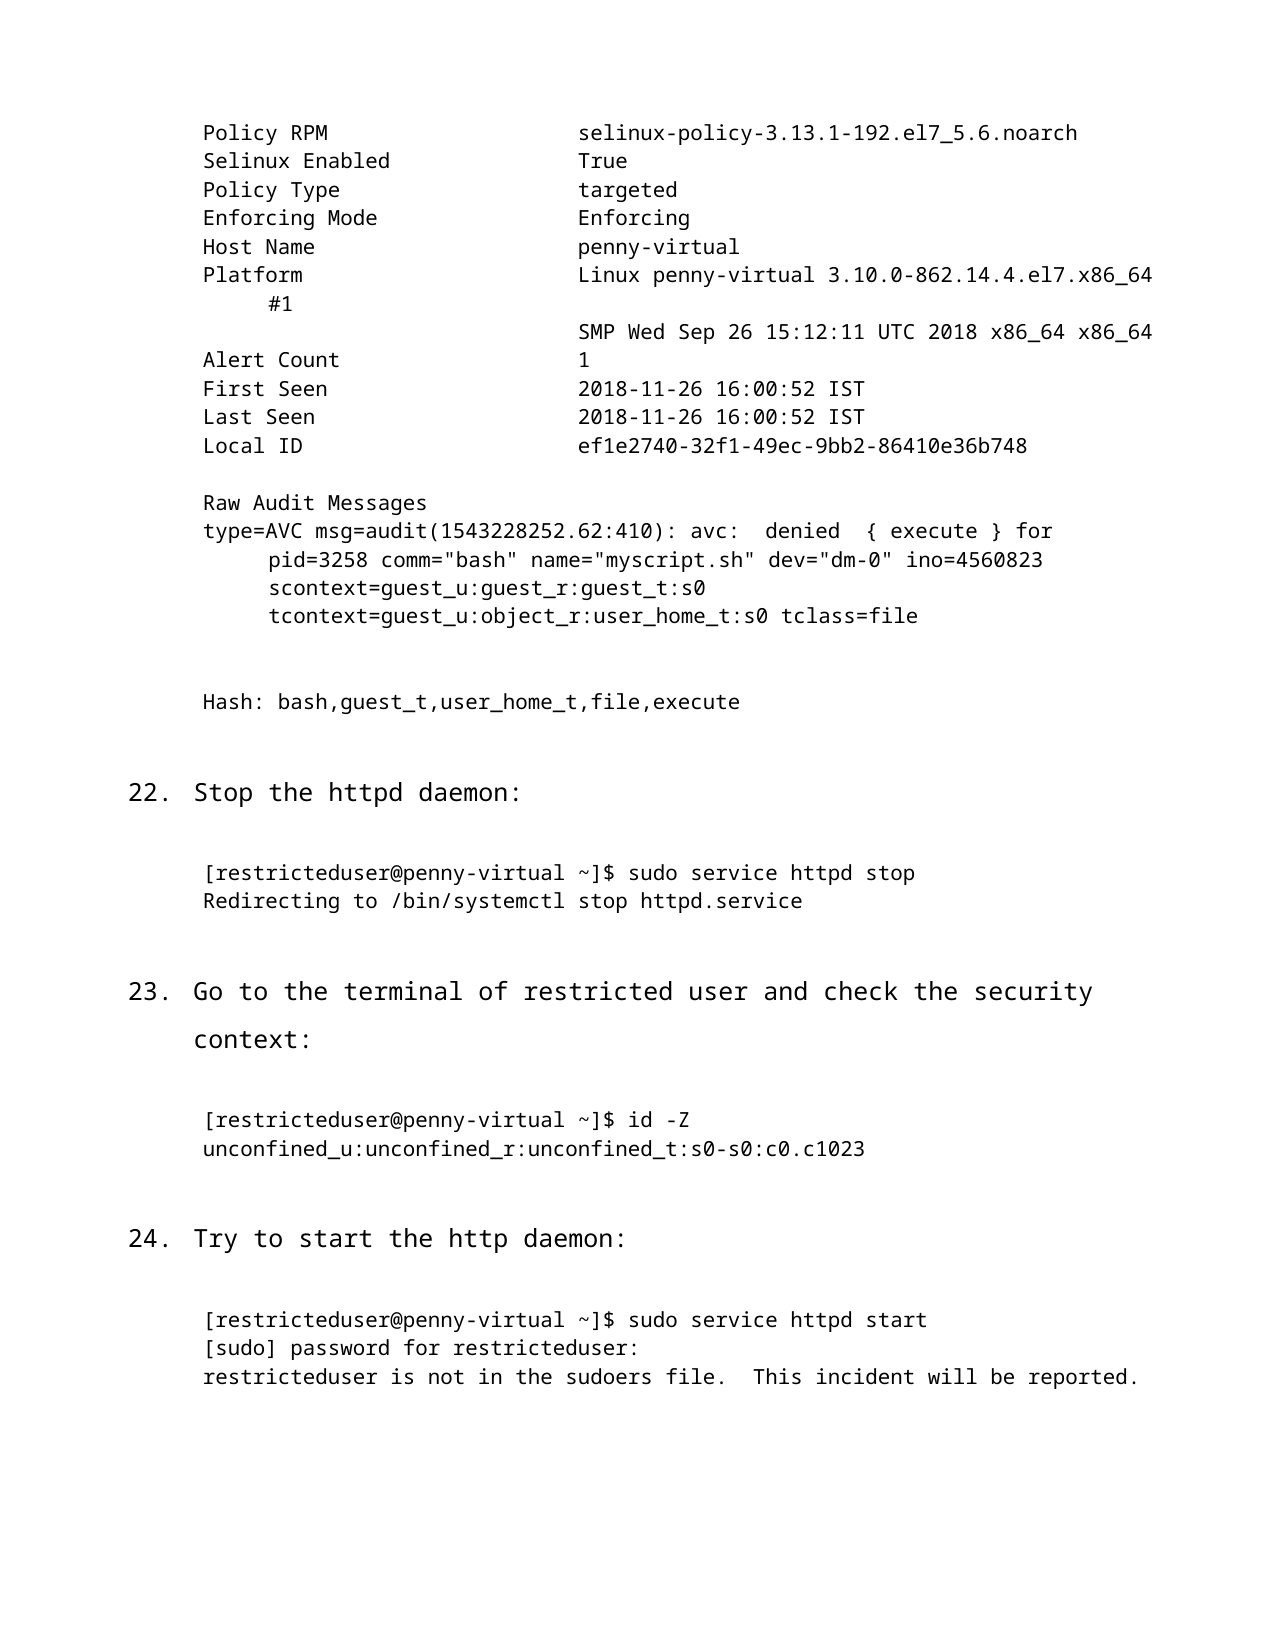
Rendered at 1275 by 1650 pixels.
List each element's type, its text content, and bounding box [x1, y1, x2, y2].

text Last Seen 2018-11-26 16:00:52 IST [203, 402, 1157, 431]
text Policy Type targeted [203, 175, 1157, 203]
text Platform Linux penny-virtual 3.10.0-862.14.4.el7.x86_64 #1 [203, 260, 1157, 317]
text restricteduser is not in the sudoers file. This incident will be reported. [203, 1362, 1157, 1390]
text Raw Audit Messages [203, 488, 1157, 516]
list Try to start the http daemon: [128, 1210, 1157, 1257]
text [restricteduser@penny-virtual ~]$ sudo service httpd start [203, 1305, 1157, 1333]
list Go to the terminal of restricted user and check the security context: [128, 963, 1157, 1058]
text Hash: bash,guest_t,user_home_t,file,execute [203, 687, 1157, 715]
list Stop the httpd daemon: [128, 763, 1157, 811]
text [restricteduser@penny-virtual ~]$ id -Z [203, 1105, 1157, 1134]
text type=AVC msg=audit(1543228252.62:410): avc: denied { execute } for pid=3258 comm="bash" name="myscript.sh" dev="dm-0" ino=4560823 scontext=guest_u:guest_r:guest_t:s0 tcontext=guest_u:object_r:user_home_t:s0 tclass=file [203, 516, 1157, 630]
text Redirecting to /bin/systemctl stop httpd.service [203, 887, 1157, 915]
text Alert Count 1 [203, 346, 1157, 374]
text First Seen 2018-11-26 16:00:52 IST [203, 374, 1157, 402]
text SMP Wed Sep 26 15:12:11 UTC 2018 x86_64 x86_64 [203, 317, 1157, 346]
text Policy RPM selinux-policy-3.13.1-192.el7_5.6.noarch [203, 118, 1157, 147]
text [restricteduser@penny-virtual ~]$ sudo service httpd stop [203, 858, 1157, 887]
text [sudo] password for restricteduser: [203, 1333, 1157, 1362]
text Enforcing Mode Enforcing [203, 203, 1157, 232]
text Host Name penny-virtual [203, 232, 1157, 260]
text unconfined_u:unconfined_r:unconfined_t:s0-s0:c0.c1023 [203, 1134, 1157, 1162]
text Selinux Enabled True [203, 147, 1157, 175]
text Local ID ef1e2740-32f1-49ec-9bb2-86410e36b748 [203, 431, 1157, 459]
